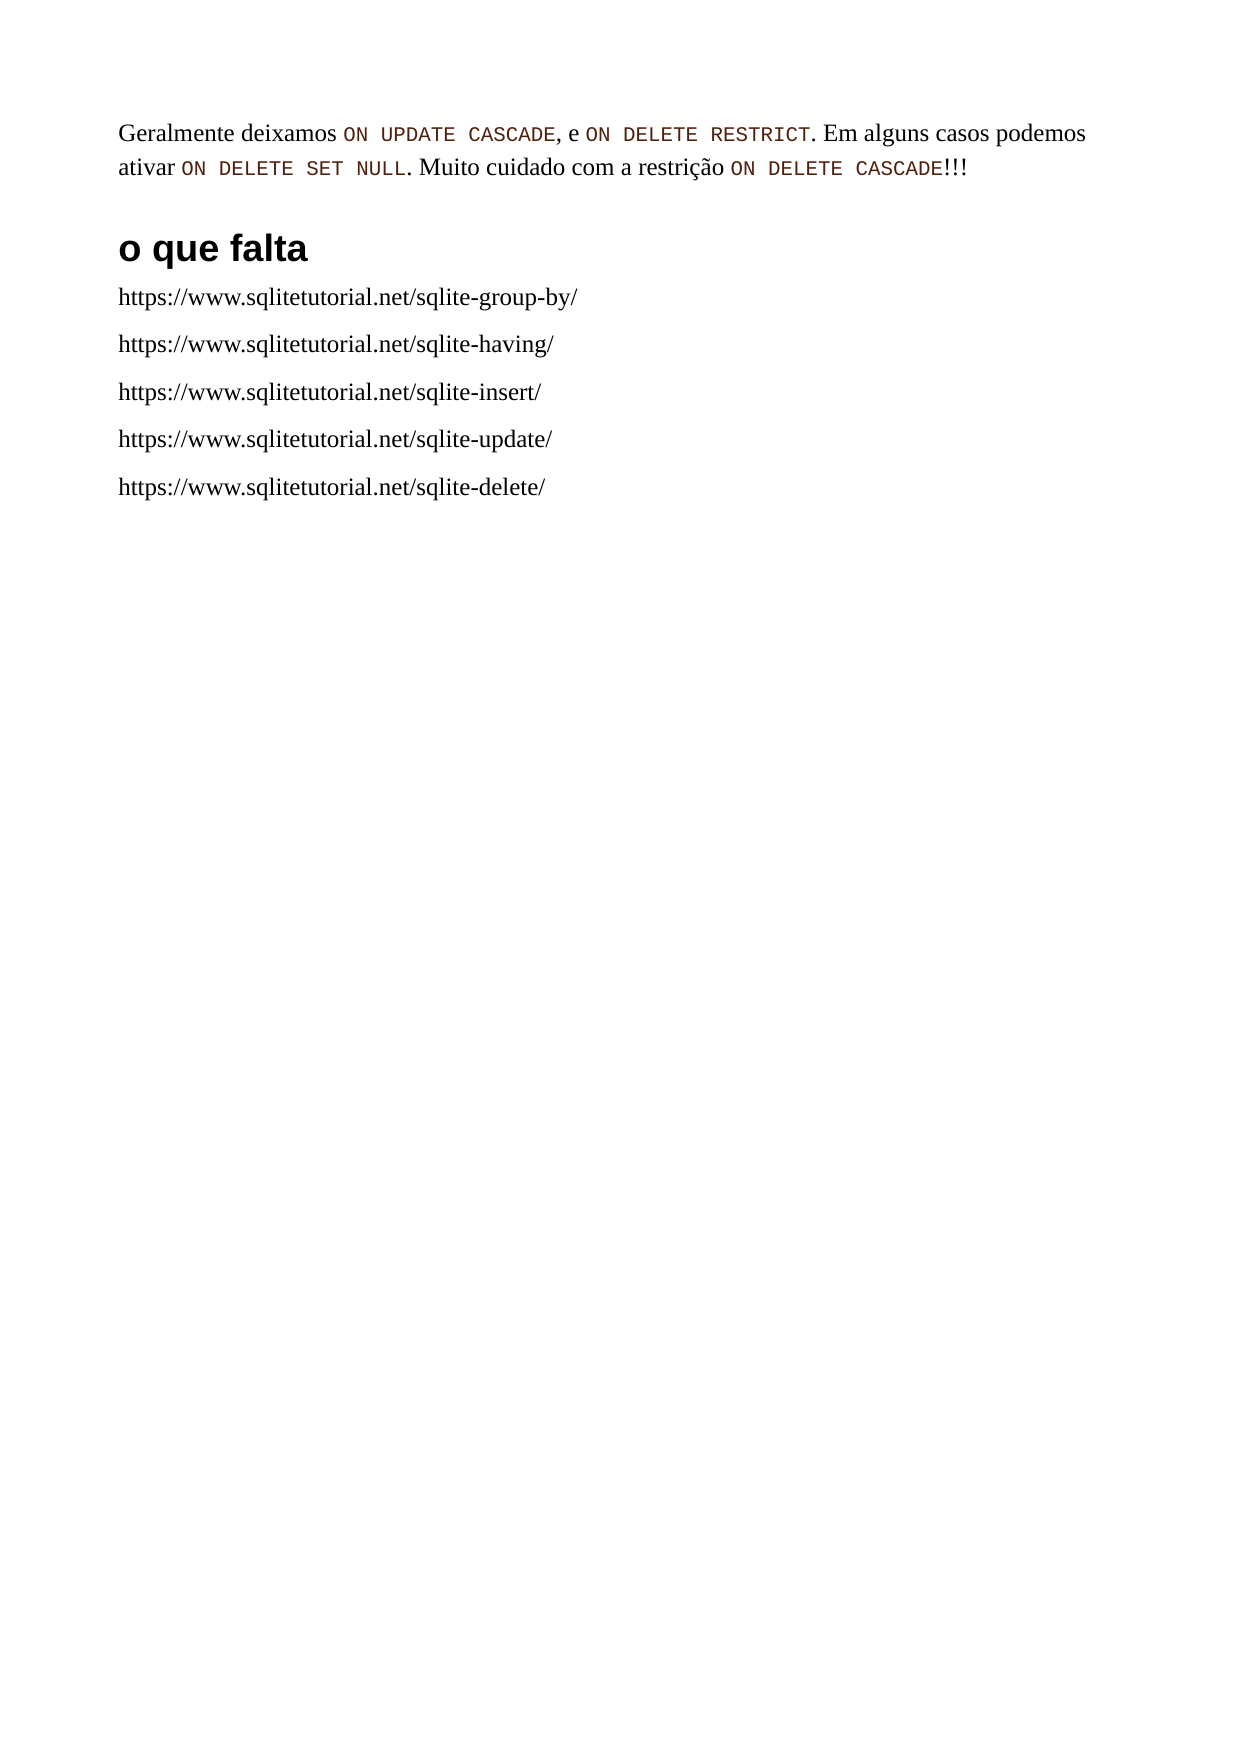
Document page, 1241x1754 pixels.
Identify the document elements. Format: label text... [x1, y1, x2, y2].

text https://www.sqlitetutorial.net/sqlite-delete/ [118, 472, 1122, 501]
text https://www.sqlitetutorial.net/sqlite-update/ [118, 424, 1122, 453]
text https://www.sqlitetutorial.net/sqlite-group-by/ [118, 282, 1122, 310]
text Geralmente deixamos ON UPDATE CASCADE, e ON DELETE RESTRICT. Em alguns casos podemos ativar ON DELETE SET NULL. Muito cuidado com a restrição ON DELETE CASCADE!!! [118, 118, 1122, 182]
text https://www.sqlitetutorial.net/sqlite-insert/ [118, 377, 1122, 406]
subtitle o que falta [118, 226, 1122, 269]
text https://www.sqlitetutorial.net/sqlite-having/ [118, 329, 1122, 358]
